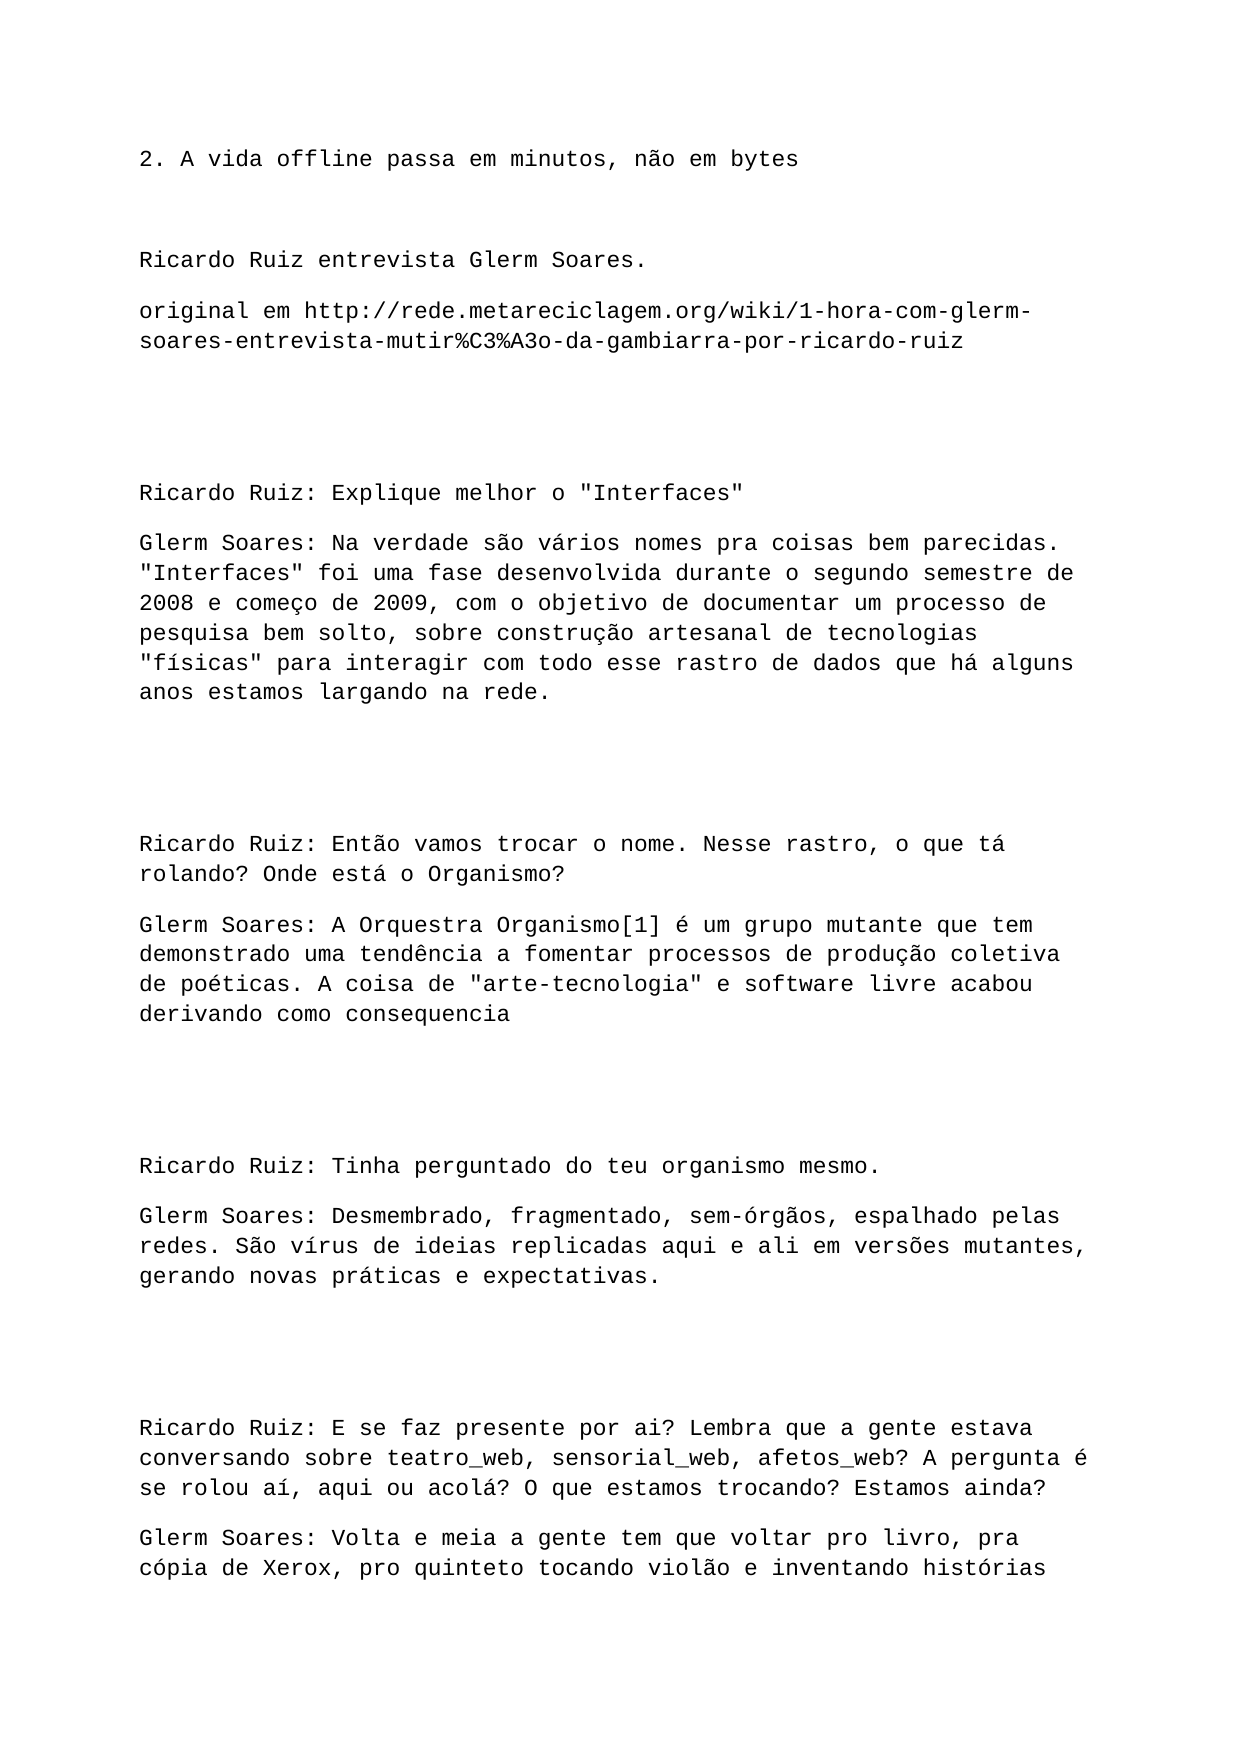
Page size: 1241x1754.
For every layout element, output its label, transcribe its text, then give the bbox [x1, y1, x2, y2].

text Ricardo Ruiz: Tinha perguntado do teu organismo mesmo. [139, 1154, 1101, 1180]
text Ricardo Ruiz: E se faz presente por ai? Lembra que a gente estava conversando sobre teatro_web, sensorial_web, afetos_web? A pergunta é se rolou aí, aqui ou acolá? O que estamos trocando? Estamos ainda? [139, 1416, 1101, 1502]
text Glerm Soares: Na verdade são vários nomes pra coisas bem parecidas. "Interfaces" foi uma fase desenvolvida durante o segundo semestre de 2008 e começo de 2009, com o objetivo de documentar um processo de pesquisa bem solto, sobre construção artesanal de tecnologias "físicas" para interagir com todo esse rastro de dados que há alguns anos estamos largando na rede. [139, 532, 1101, 707]
text 2. A vida offline passa em minutos, não em bytes [139, 148, 1101, 173]
text Ricardo Ruiz entrevista Glerm Soares. [139, 249, 1101, 275]
text Ricardo Ruiz: Explique melhor o "Interfaces" [139, 481, 1101, 507]
text Glerm Soares: Desmembrado, fragmentado, sem-órgãos, espalhado pelas redes. São vírus de ideias replicadas aqui e ali em versões mutantes, gerando novas práticas e expectativas. [139, 1205, 1101, 1290]
text Glerm Soares: A Orquestra Organismo[1] é um grupo mutante que tem demonstrado uma tendência a fomentar processos de produção coletiva de poéticas. A coisa de "arte-tecnologia" e software livre acabou derivando como consequencia [139, 913, 1101, 1028]
text Ricardo Ruiz: Então vamos trocar o nome. Nesse rastro, o que tá rolando? Onde está o Organismo? [139, 833, 1101, 888]
text Glerm Soares: Volta e meia a gente tem que voltar pro livro, pra cópia de Xerox, pro quinteto tocando violão e inventando histórias [139, 1527, 1101, 1582]
text original em http://rede.metareciclagem.org/wiki/1-hora-com-glerm-soares-entrevista-mutir%C3%A3o-da-gambiarra-por-ricardo-ruiz [139, 299, 1101, 355]
